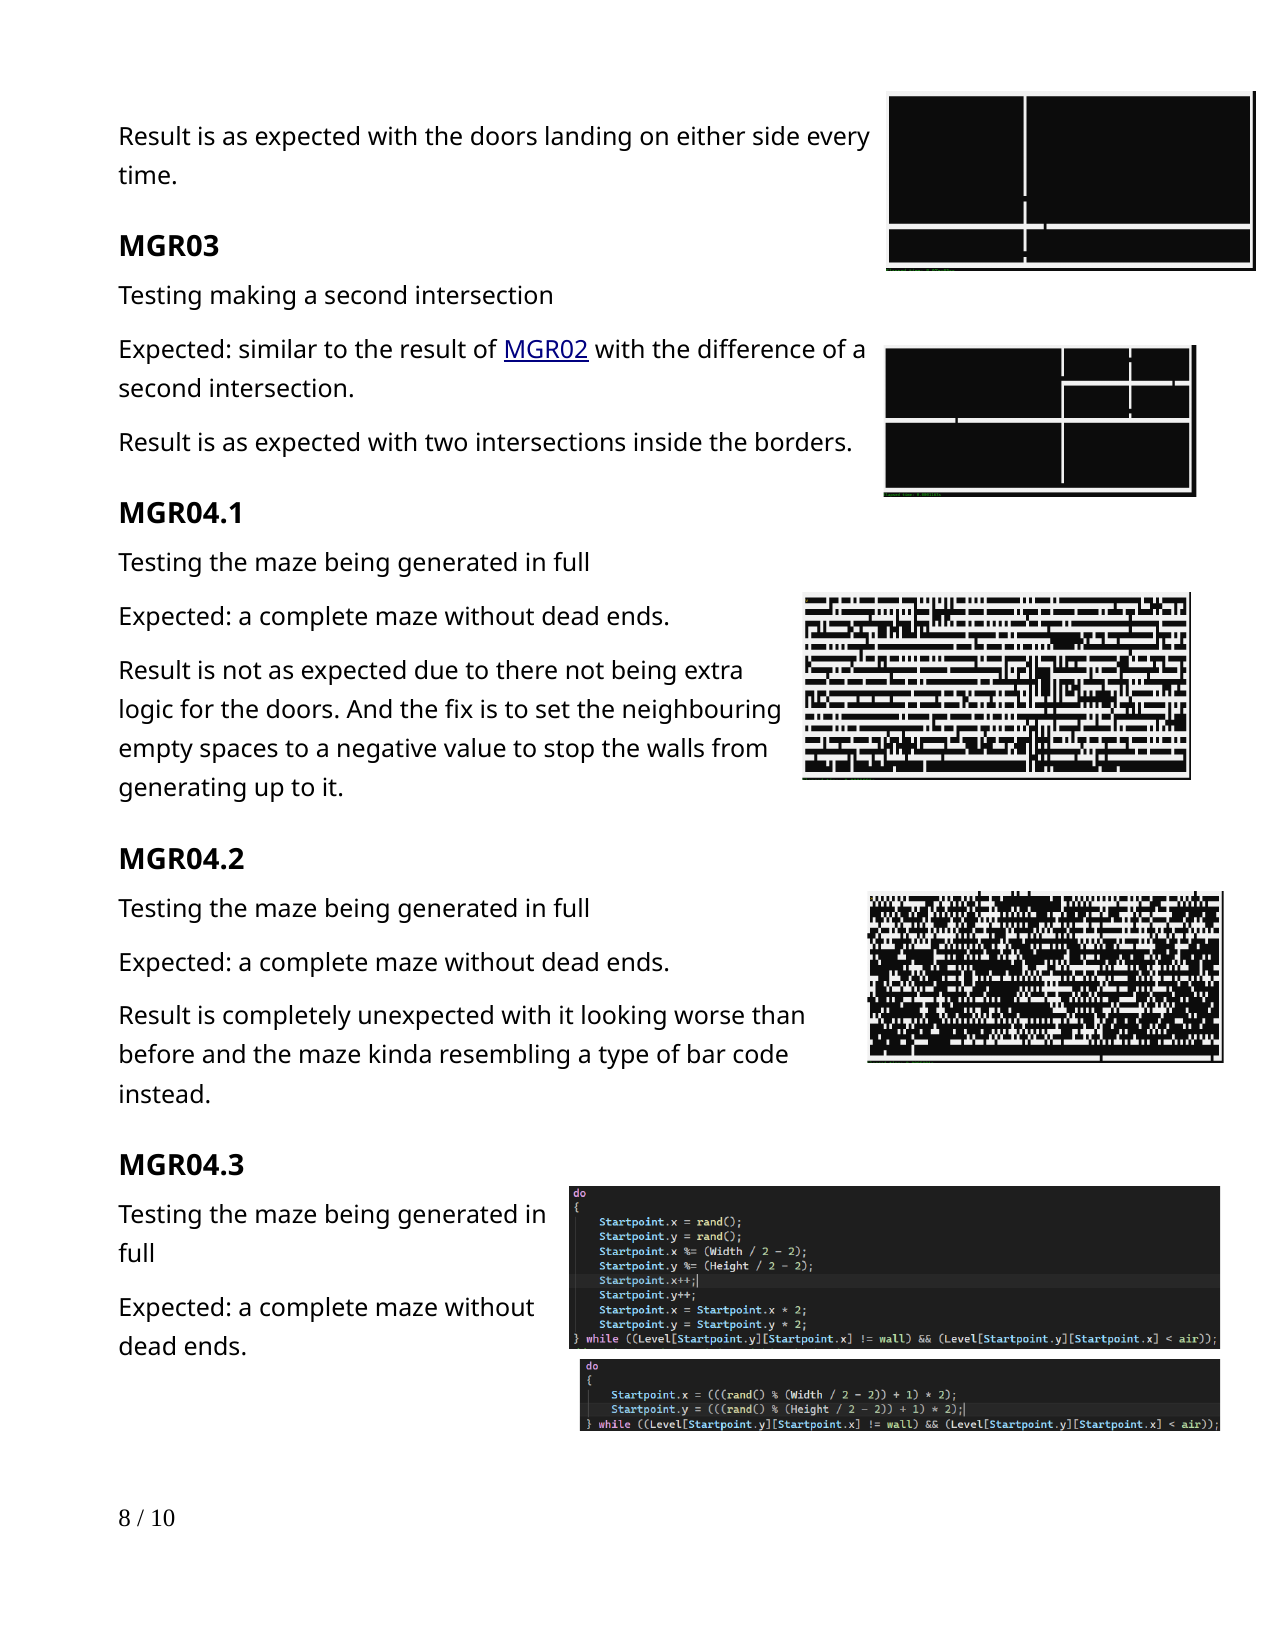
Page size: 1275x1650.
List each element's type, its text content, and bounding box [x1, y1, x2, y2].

subtitle MGR04.3 [118, 1145, 1157, 1184]
picture [886, 91, 1256, 271]
text Expected: a complete maze without dead ends. [118, 599, 802, 633]
text Result is completely unexpected with it looking worse than before and the maze kinda resembling a type of bar code instead. [118, 998, 1157, 1110]
text Result is not as expected due to there not being extra logic for the doors. And the fix is to set the neighbouring empty spaces to a negative value to stop the walls from generating up to it. [118, 652, 1157, 804]
picture [802, 592, 1191, 780]
subtitle MGR04.2 [118, 838, 1157, 878]
text Result is as expected with the doors landing on either side every time. [118, 118, 886, 191]
picture [867, 891, 1224, 1063]
picture [883, 345, 1197, 497]
text Testing making a second intersection [118, 278, 1157, 312]
text Expected: similar to the result of MGR02 with the difference of a second intersection. [118, 332, 1157, 405]
text Testing the maze being generated in full [118, 1197, 569, 1270]
subtitle MGR04.1 [118, 493, 1157, 532]
text Testing the maze being generated in full [118, 545, 1157, 579]
text Result is as expected with two intersections inside the borders. [118, 424, 883, 458]
picture [579, 1359, 1221, 1431]
text Expected: a complete maze without dead ends. [118, 944, 867, 978]
subtitle MGR03 [118, 226, 886, 265]
picture [569, 1186, 1221, 1349]
text Expected: a complete maze without dead ends. [118, 1290, 1157, 1363]
text Testing the maze being generated in full [118, 891, 867, 924]
